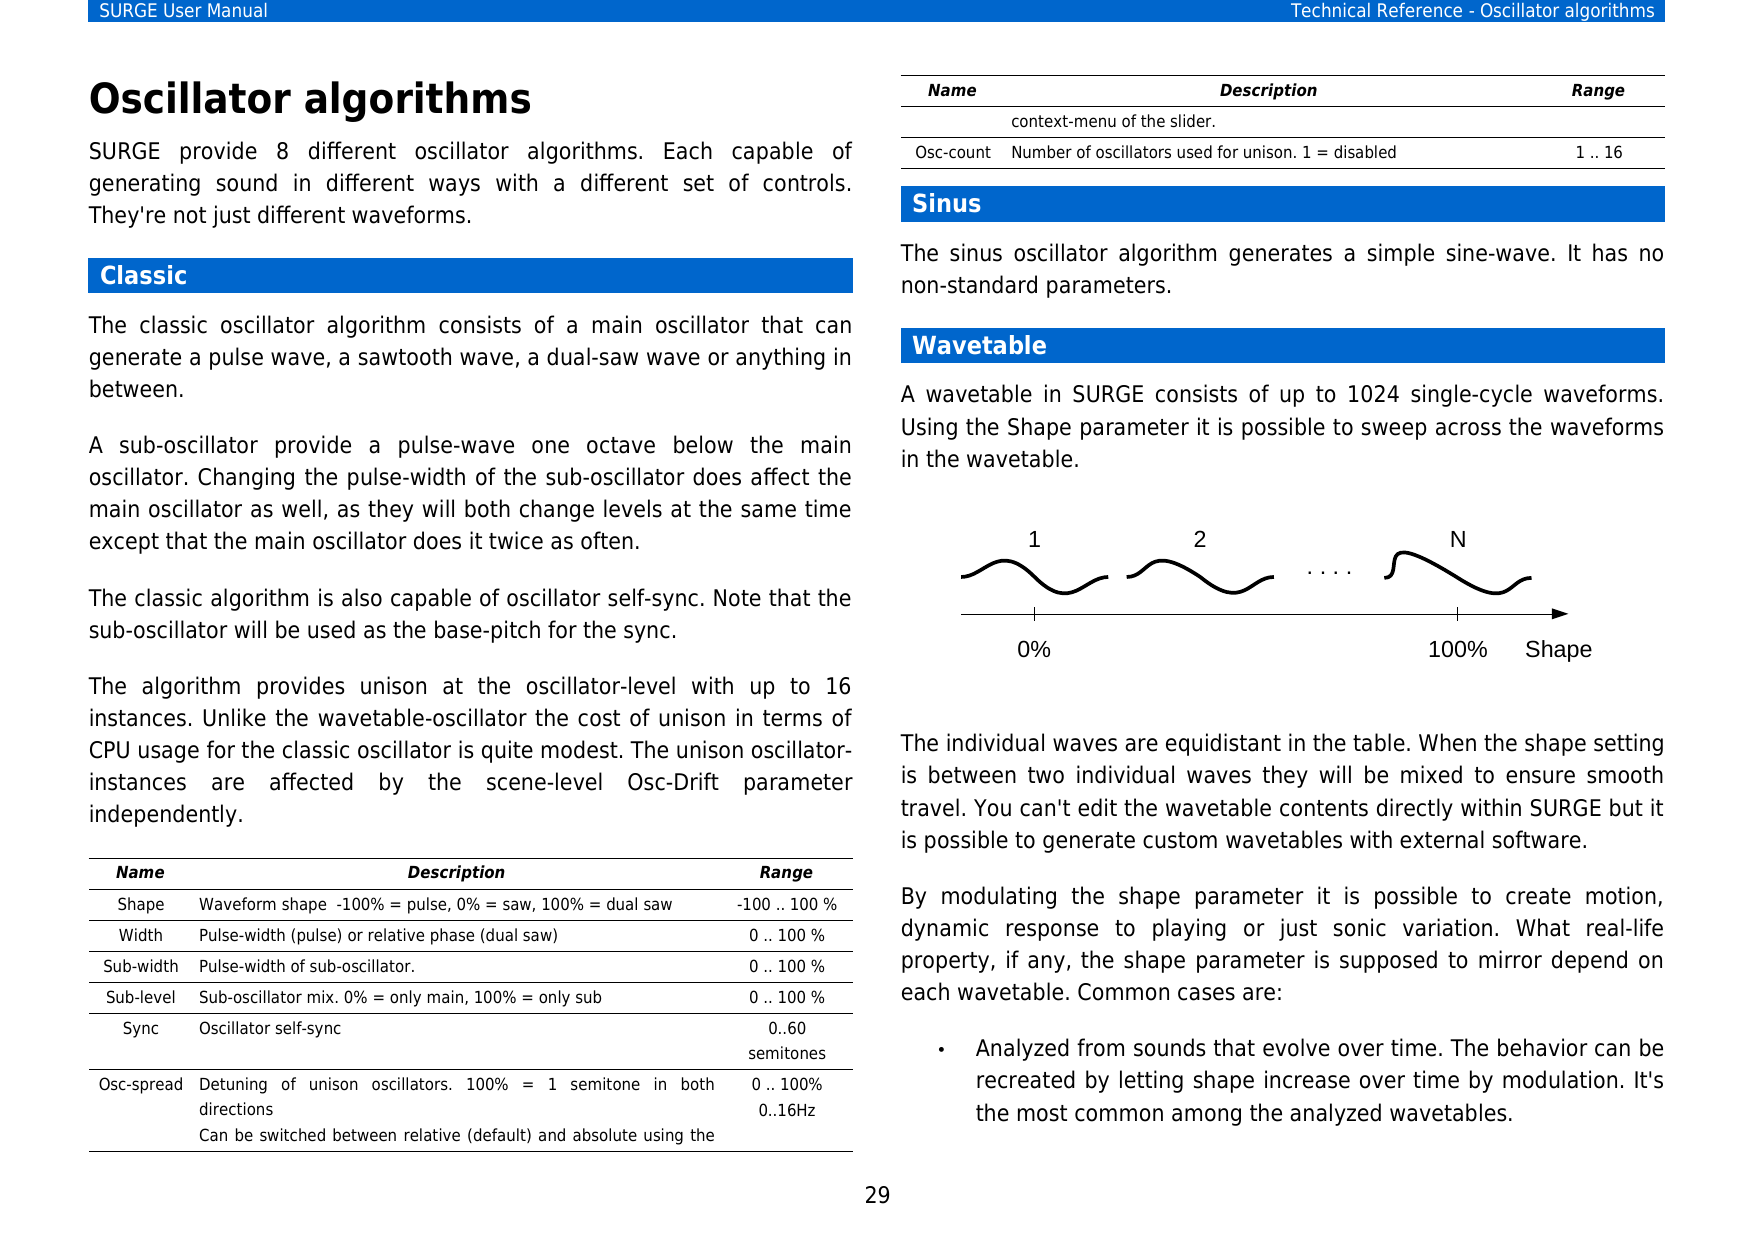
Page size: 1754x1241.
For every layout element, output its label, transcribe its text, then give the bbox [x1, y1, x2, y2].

table_cell Sync [89, 1014, 193, 1069]
table_cell 0 .. 100 % [721, 983, 853, 1013]
table_cell Shape [89, 890, 193, 920]
subtitle Sinus [909, 186, 1657, 222]
table_cell Sub-oscillator mix. 0% = only main, 100% = only sub [193, 983, 721, 1013]
table_header Name [89, 859, 193, 889]
table_cell Pulse-width of sub-oscillator. [193, 952, 721, 982]
table_cell Number of oscillators used for unison. 1 = disabled [1005, 138, 1533, 168]
table_cell Detuning of unison oscillators. 100% = 1 semitone in both directions Can be switched between relative (default) and absolute using the [193, 1070, 721, 1151]
table_cell [1533, 107, 1665, 137]
table_cell Width [89, 921, 193, 951]
table_cell Sub-level [89, 983, 193, 1013]
table_cell 0 .. 100 % [721, 952, 853, 982]
table_cell context-menu of the slider. [1005, 107, 1533, 137]
list Analyzed from sounds that evolve over time. The behavior can be recreated by letting shape increase over time by modulation. It's the most common among the analyzed wavetables. [938, 1036, 1665, 1127]
text SURGE provide 8 different oscillator algorithms. Each capable of generating sound in different ways with a different set of controls. They're not just different waveforms. [88, 138, 853, 229]
table_header Range [1533, 76, 1665, 106]
table_cell Sub-width [89, 952, 193, 982]
table_cell 0..60 semitones [721, 1014, 853, 1069]
table_header Description [193, 859, 721, 889]
text By modulating the shape parameter it is possible to create motion, dynamic response to playing or just sonic variation. What real-life property, if any, the shape parameter is supposed to mirror depend on each wavetable. Common cases are: [901, 883, 1665, 1006]
table_cell Waveform shape -100% = pulse, 0% = saw, 100% = dual saw [193, 890, 721, 920]
text The individual waves are equidistant in the table. When the shape setting is between two individual waves they will be mixed to ensure smooth travel. You can't edit the wavetable contents directly within SURGE but it is possible to generate custom wavetables with external software. [901, 731, 1665, 854]
table_cell -100 .. 100 % [721, 890, 853, 920]
table_cell Osc-spread [89, 1070, 193, 1151]
table_header Name [901, 76, 1005, 106]
table_cell [901, 107, 1005, 137]
table_cell 0 .. 100% 0..16Hz [721, 1070, 853, 1151]
text The sinus oscillator algorithm generates a simple sine-wave. It has no non-standard parameters. [901, 240, 1665, 299]
text A sub-oscillator provide a pulse-wave one octave below the main oscillator. Changing the pulse-width of the sub-oscillator does affect the main oscillator as well, as they will both change levels at the same time except that the main oscillator does it twice as often. [88, 432, 853, 555]
table_header Range [721, 859, 853, 889]
text The algorithm provides unison at the oscillator-level with up to 16 instances. Unlike the wavetable-oscillator the cost of unison in terms of CPU usage for the classic oscillator is quite modest. The unison oscillator-instances are affected by the scene-level Osc-Drift parameter independently. [88, 673, 853, 828]
table_cell Oscillator self-sync [193, 1014, 721, 1069]
subtitle Classic [97, 258, 845, 293]
table_cell Osc-count [901, 138, 1005, 168]
table_header Description [1005, 76, 1533, 106]
table_cell 0 .. 100 % [721, 921, 853, 951]
text The classic oscillator algorithm consists of a main oscillator that can generate a pulse wave, a sawtooth wave, a dual-saw wave or anything in between. [88, 312, 853, 403]
table_cell Pulse-width (pulse) or relative phase (dual saw) [193, 921, 721, 951]
subtitle Wavetable [909, 328, 1657, 363]
text A wavetable in SURGE consists of up to 1024 single-cycle waveforms. Using the Shape parameter it is possible to sweep across the waveforms in the wavetable. [901, 382, 1665, 473]
subtitle Oscillator algorithms [88, 75, 853, 123]
text The classic algorithm is also capable of oscillator self-sync. Note that the sub-oscillator will be used as the base-pitch for the sync. [88, 585, 853, 643]
table_cell 1 .. 16 [1533, 138, 1665, 168]
